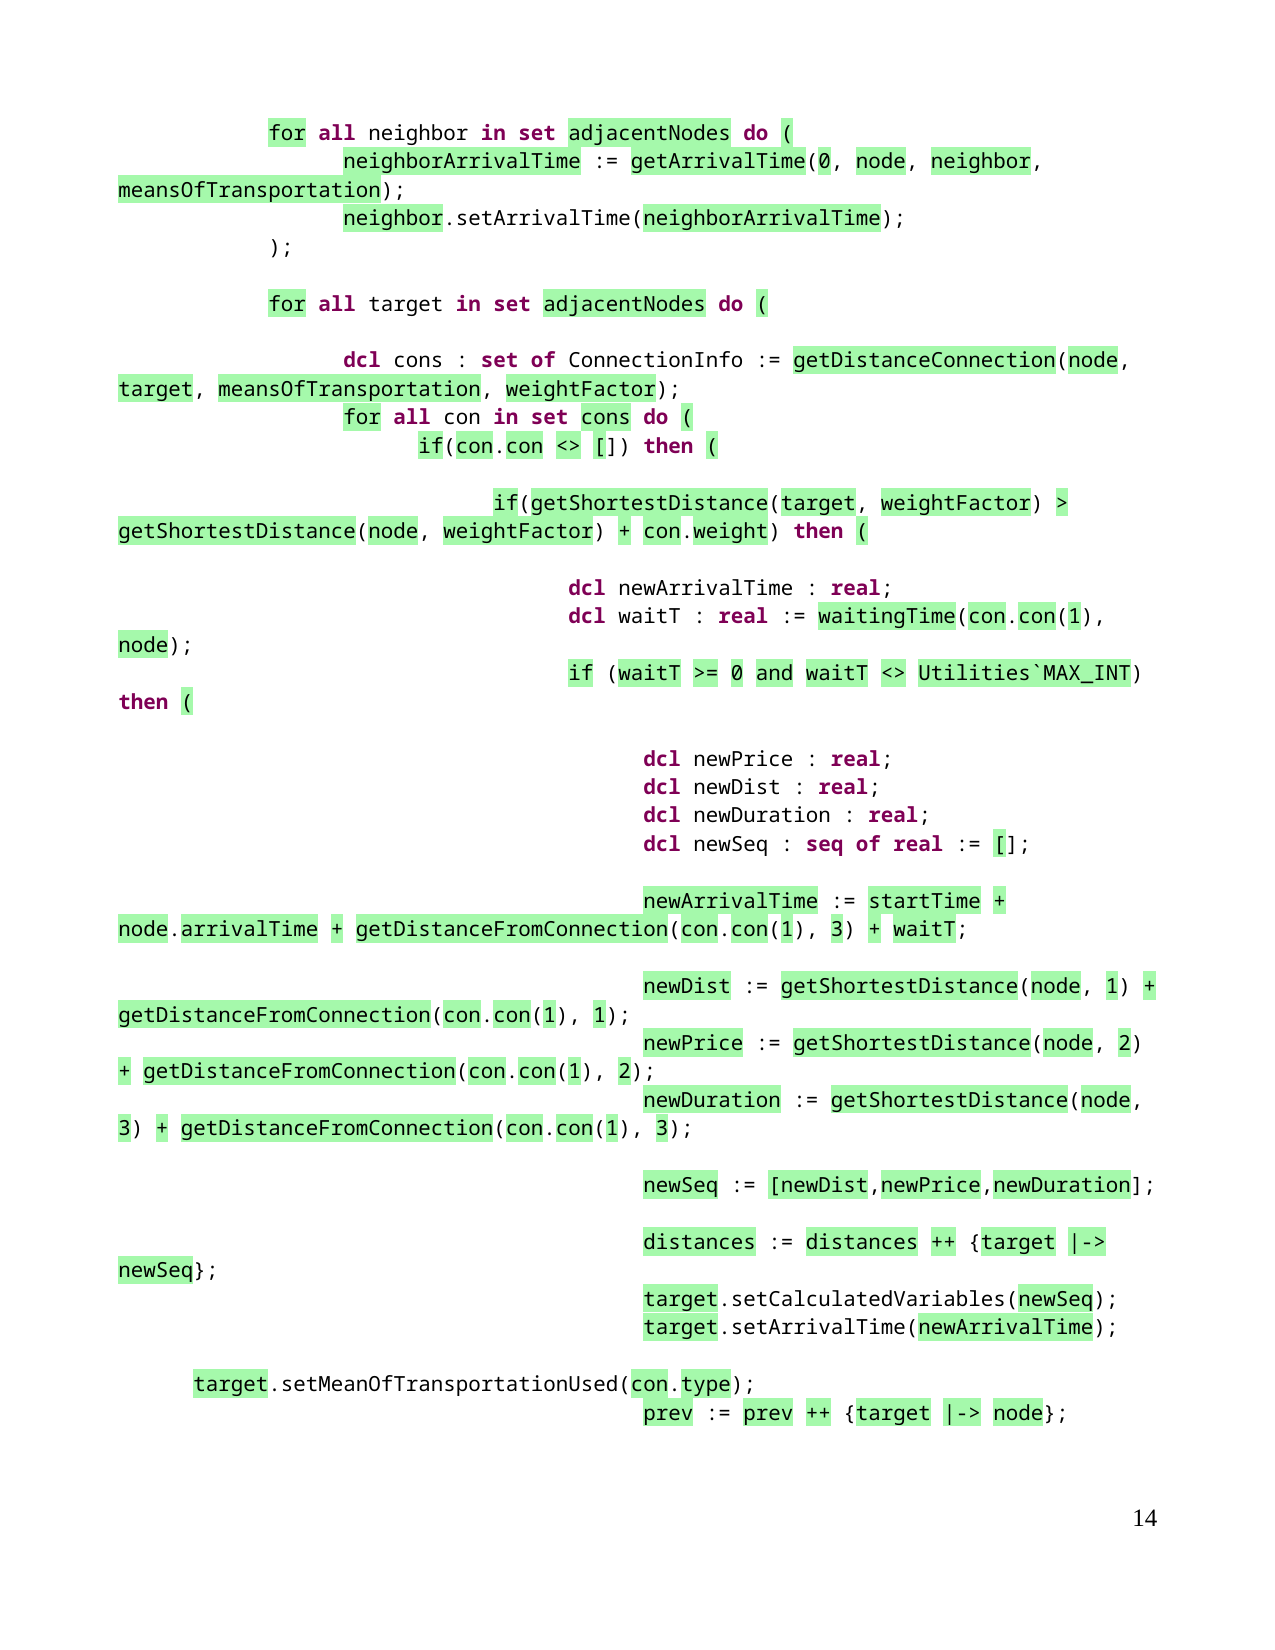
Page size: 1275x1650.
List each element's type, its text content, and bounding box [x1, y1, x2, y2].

text newArrivalTime := startTime + node.arrivalTime + getDistanceFromConnection(con.con(1), 3) + waitT; [118, 886, 1157, 943]
text newDuration := getShortestDistance(node, 3) + getDistanceFromConnection(con.con(1), 3); [118, 1085, 1157, 1142]
text dcl newSeq : seq of real := []; [118, 829, 1157, 857]
text newPrice := getShortestDistance(node, 2) + getDistanceFromConnection(con.con(1), 2); [118, 1028, 1157, 1085]
text if(con.con <> []) then ( [118, 431, 1157, 459]
text neighbor.setArrivalTime(neighborArrivalTime); [118, 203, 1157, 232]
text for all neighbor in set adjacentNodes do ( [118, 118, 1157, 147]
text ); [118, 232, 1157, 260]
text if(getShortestDistance(target, weightFactor) > getShortestDistance(node, weightFactor) + con.weight) then ( [118, 488, 1157, 545]
text dcl waitT : real := waitingTime(con.con(1), node); [118, 602, 1157, 658]
text dcl newArrivalTime : real; [118, 573, 1157, 602]
text target.setMeanOfTransportationUsed(con.type); [118, 1341, 1157, 1398]
text dcl cons : set of ConnectionInfo := getDistanceConnection(node, target, meansOfTransportation, weightFactor); [118, 346, 1157, 402]
text target.setCalculatedVariables(newSeq); [118, 1284, 1157, 1312]
text newDist := getShortestDistance(node, 1) + getDistanceFromConnection(con.con(1), 1); [118, 971, 1157, 1028]
text if (waitT >= 0 and waitT <> Utilities`MAX_INT) then ( [118, 658, 1157, 715]
text target.setArrivalTime(newArrivalTime); [118, 1312, 1157, 1341]
text newSeq := [newDist,newPrice,newDuration]; [118, 1170, 1157, 1199]
text dcl newDuration : real; [118, 801, 1157, 829]
text distances := distances ++ {target |-> newSeq}; [118, 1227, 1157, 1284]
text dcl newPrice : real; [118, 744, 1157, 772]
text neighborArrivalTime := getArrivalTime(0, node, neighbor, meansOfTransportation); [118, 147, 1157, 203]
text dcl newDist : real; [118, 772, 1157, 801]
text for all con in set cons do ( [118, 402, 1157, 431]
text for all target in set adjacentNodes do ( [118, 289, 1157, 317]
text prev := prev ++ {target |-> node}; [118, 1398, 1157, 1426]
